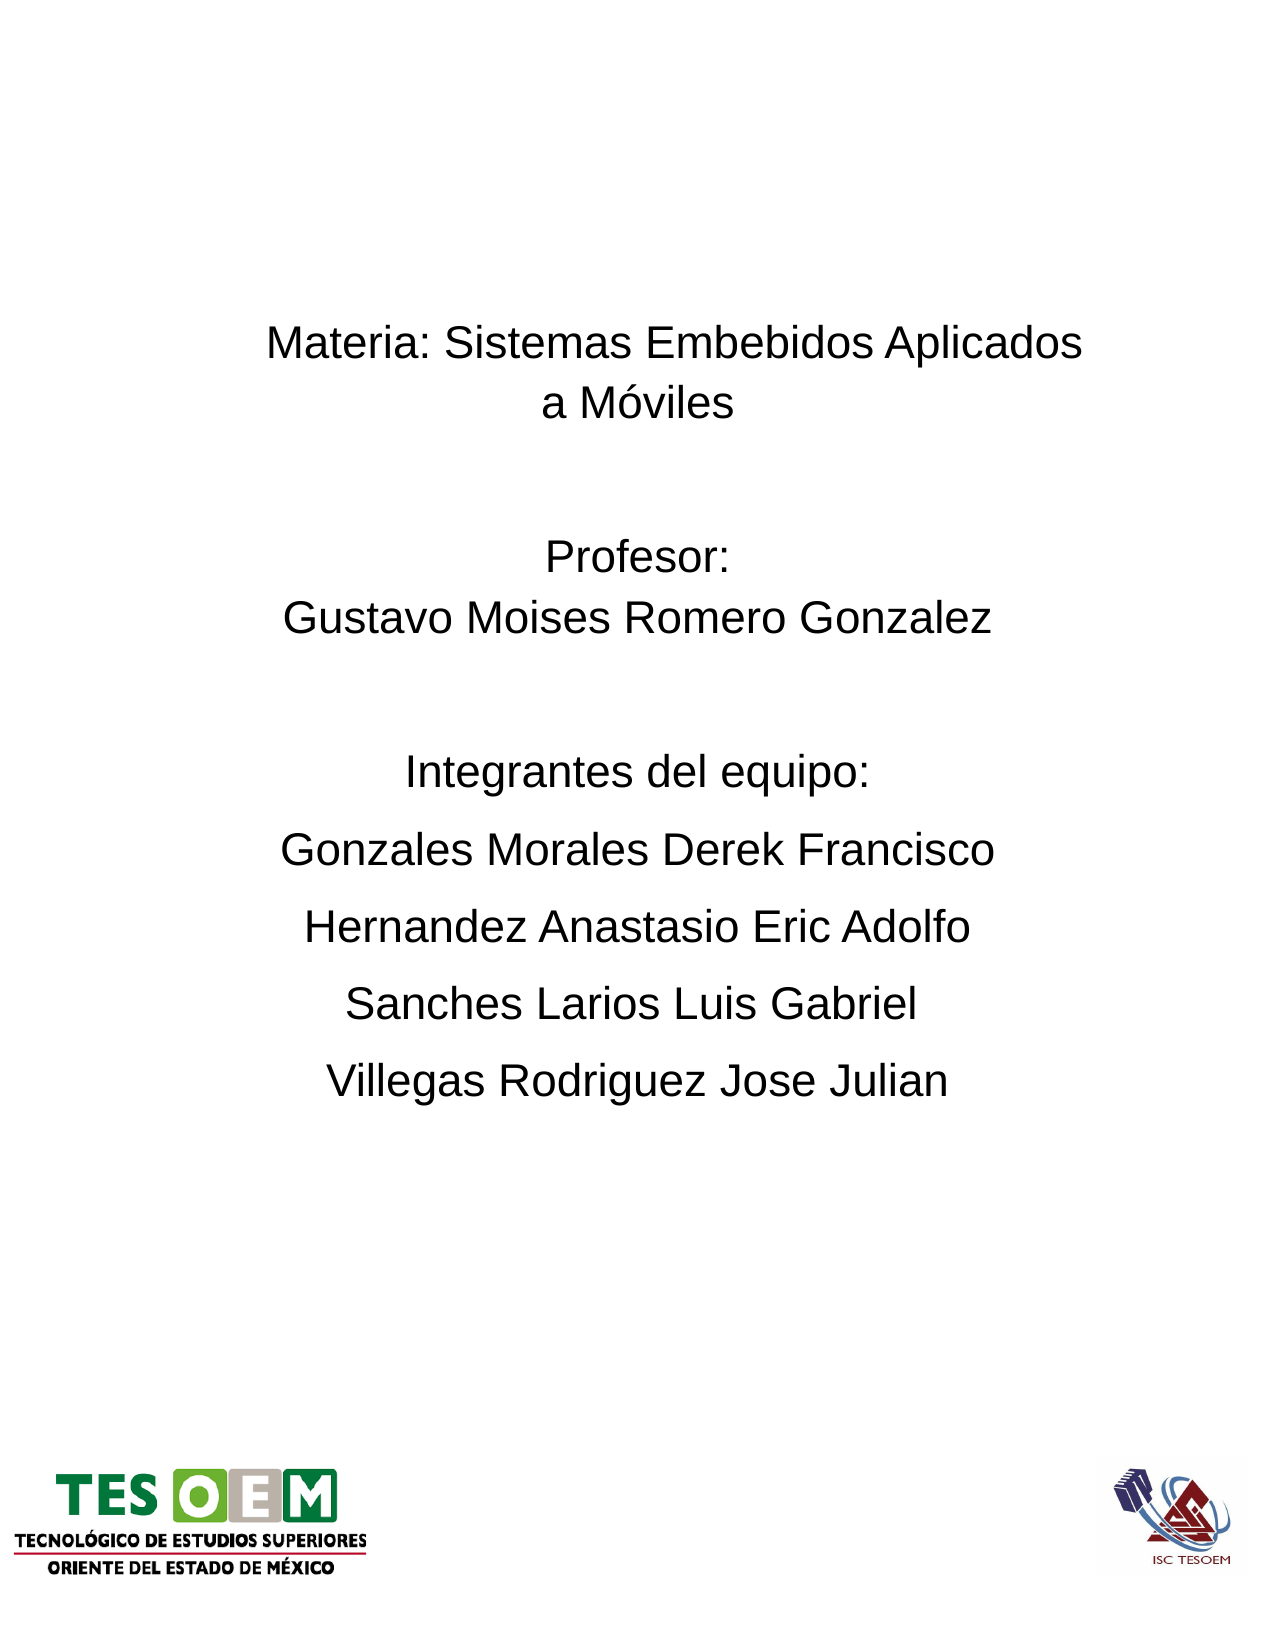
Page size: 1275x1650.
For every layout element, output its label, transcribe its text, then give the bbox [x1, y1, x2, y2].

text Sanches Larios Luis Gabriel [177, 976, 1098, 1029]
text Materia: Sistemas Embebidos Aplicados a Móviles [177, 315, 1098, 428]
text Profesor: Gustavo Moises Romero Gonzalez [177, 530, 1098, 643]
text Villegas Rodriguez Jose Julian [177, 1054, 1098, 1106]
text Hernandez Anastasio Eric Adolfo [177, 899, 1098, 952]
text Gonzales Morales Derek Francisco [177, 822, 1098, 875]
text Integrantes del equipo: [177, 745, 1098, 798]
